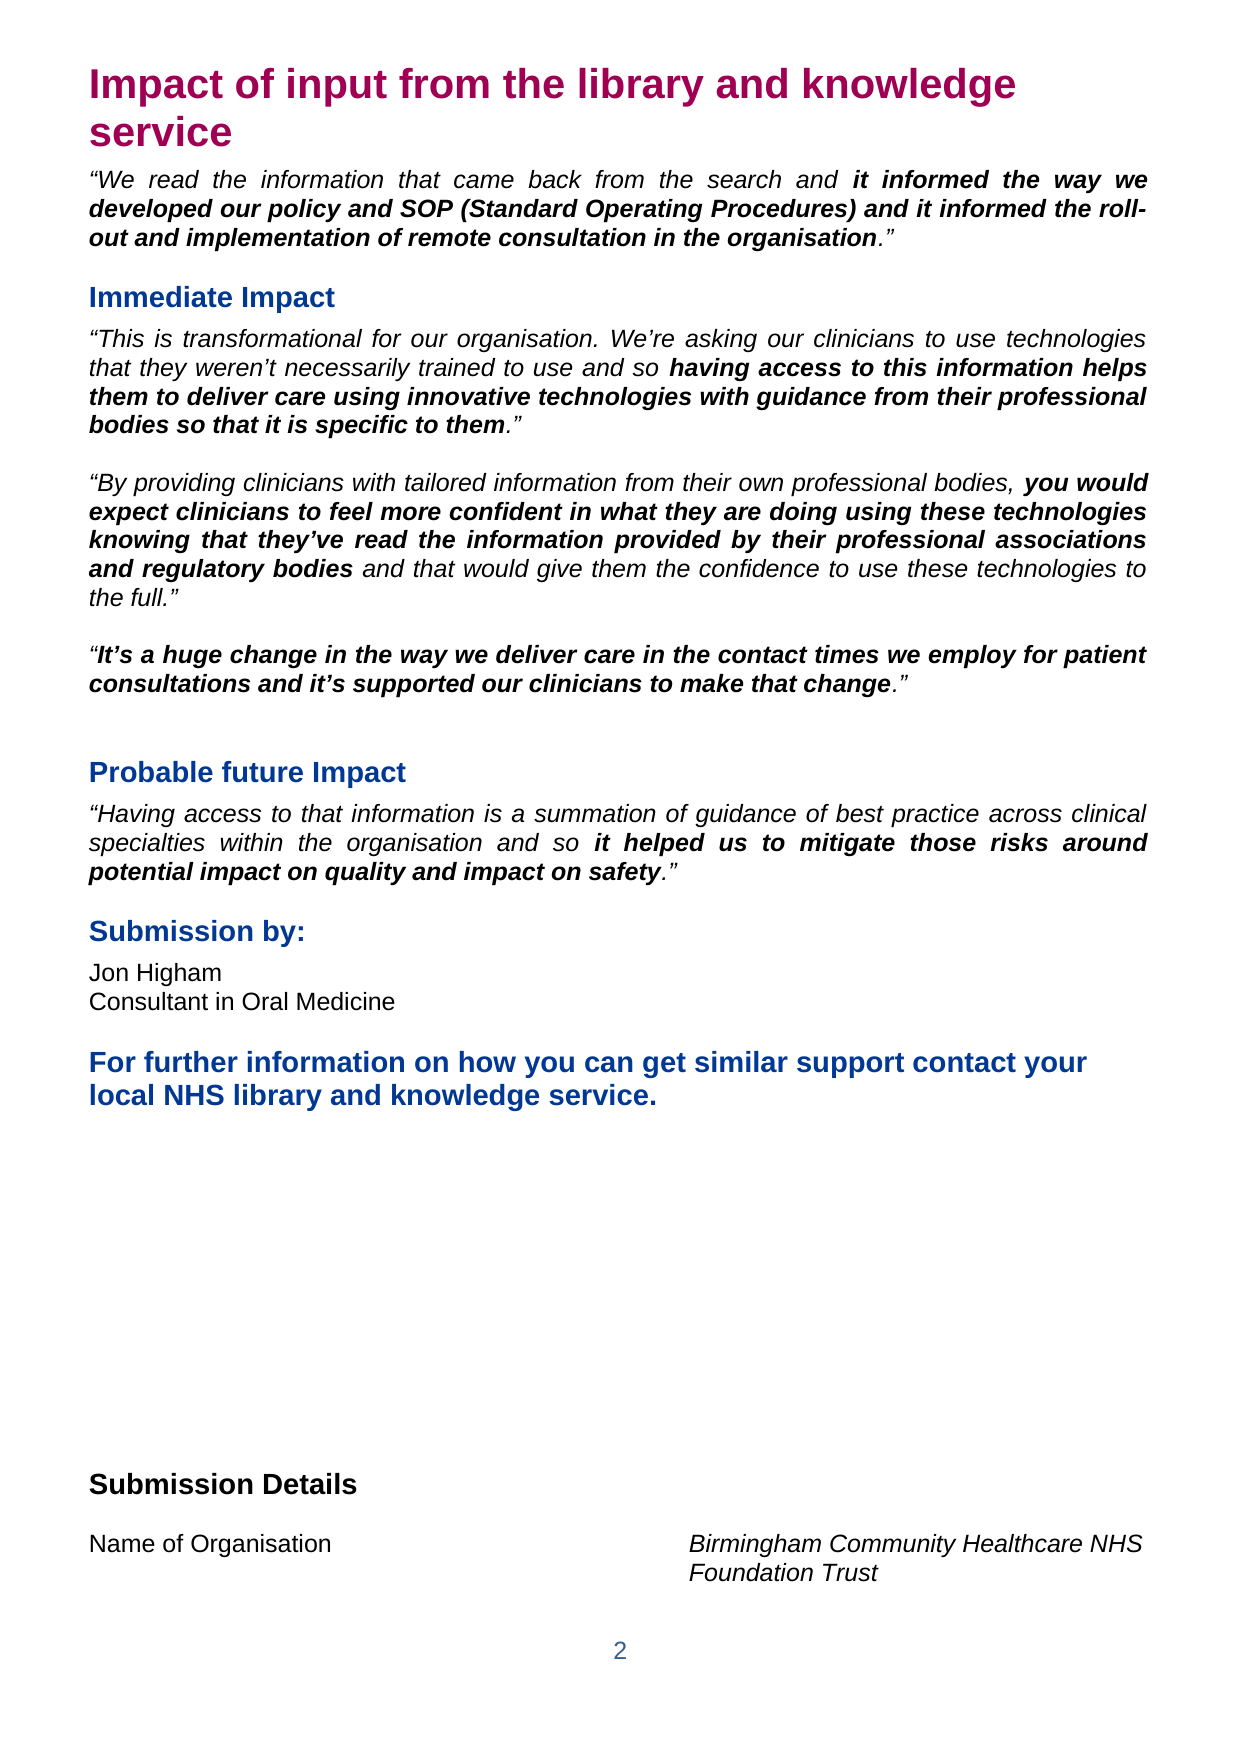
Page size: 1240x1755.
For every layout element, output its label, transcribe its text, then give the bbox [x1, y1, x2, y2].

subtitle Submission by: [89, 914, 1151, 948]
text Name of Organisation Birmingham Community Healthcare NHS Foundation Trust [89, 1529, 1151, 1587]
text “It’s a huge change in the way we deliver care in the contact times we employ for patient consultations and it’s supported our clinicians to make that change.” [89, 641, 1151, 698]
text Consultant in Oral Medicine [89, 987, 1151, 1016]
subtitle For further information on how you can get similar support contact your local NHS library and knowledge service. [89, 1045, 1151, 1112]
text “By providing clinicians with tailored information from their own professional bodies, you would expect clinicians to feel more confident in what they are doing using these technologies knowing that they’ve read the information provided by their professional associations and regulatory bodies and that would give them the confidence to use these technologies to the full.” [89, 468, 1151, 612]
subtitle Impact of input from the library and knowledge service [89, 59, 1151, 155]
subtitle Probable future Impact [89, 756, 1151, 789]
text “We read the information that came back from the search and it informed the way we developed our policy and SOP (Standard Operating Procedures) and it informed the roll-out and implementation of remote consultation in the organisation.” [89, 165, 1151, 252]
text “This is transformational for our organisation. We’re asking our clinicians to use technologies that they weren’t necessarily trained to use and so having access to this information helps them to deliver care using innovative technologies with guidance from their professional bodies so that it is specific to them.” [89, 324, 1151, 439]
text Submission Details [89, 1467, 1151, 1501]
text “Having access to that information is a summation of guidance of best practice across clinical specialties within the organisation and so it helped us to mitigate those risks around potential impact on quality and impact on safety.” [89, 799, 1151, 886]
subtitle Immediate Impact [89, 280, 1151, 314]
text Jon Higham [89, 958, 1151, 987]
